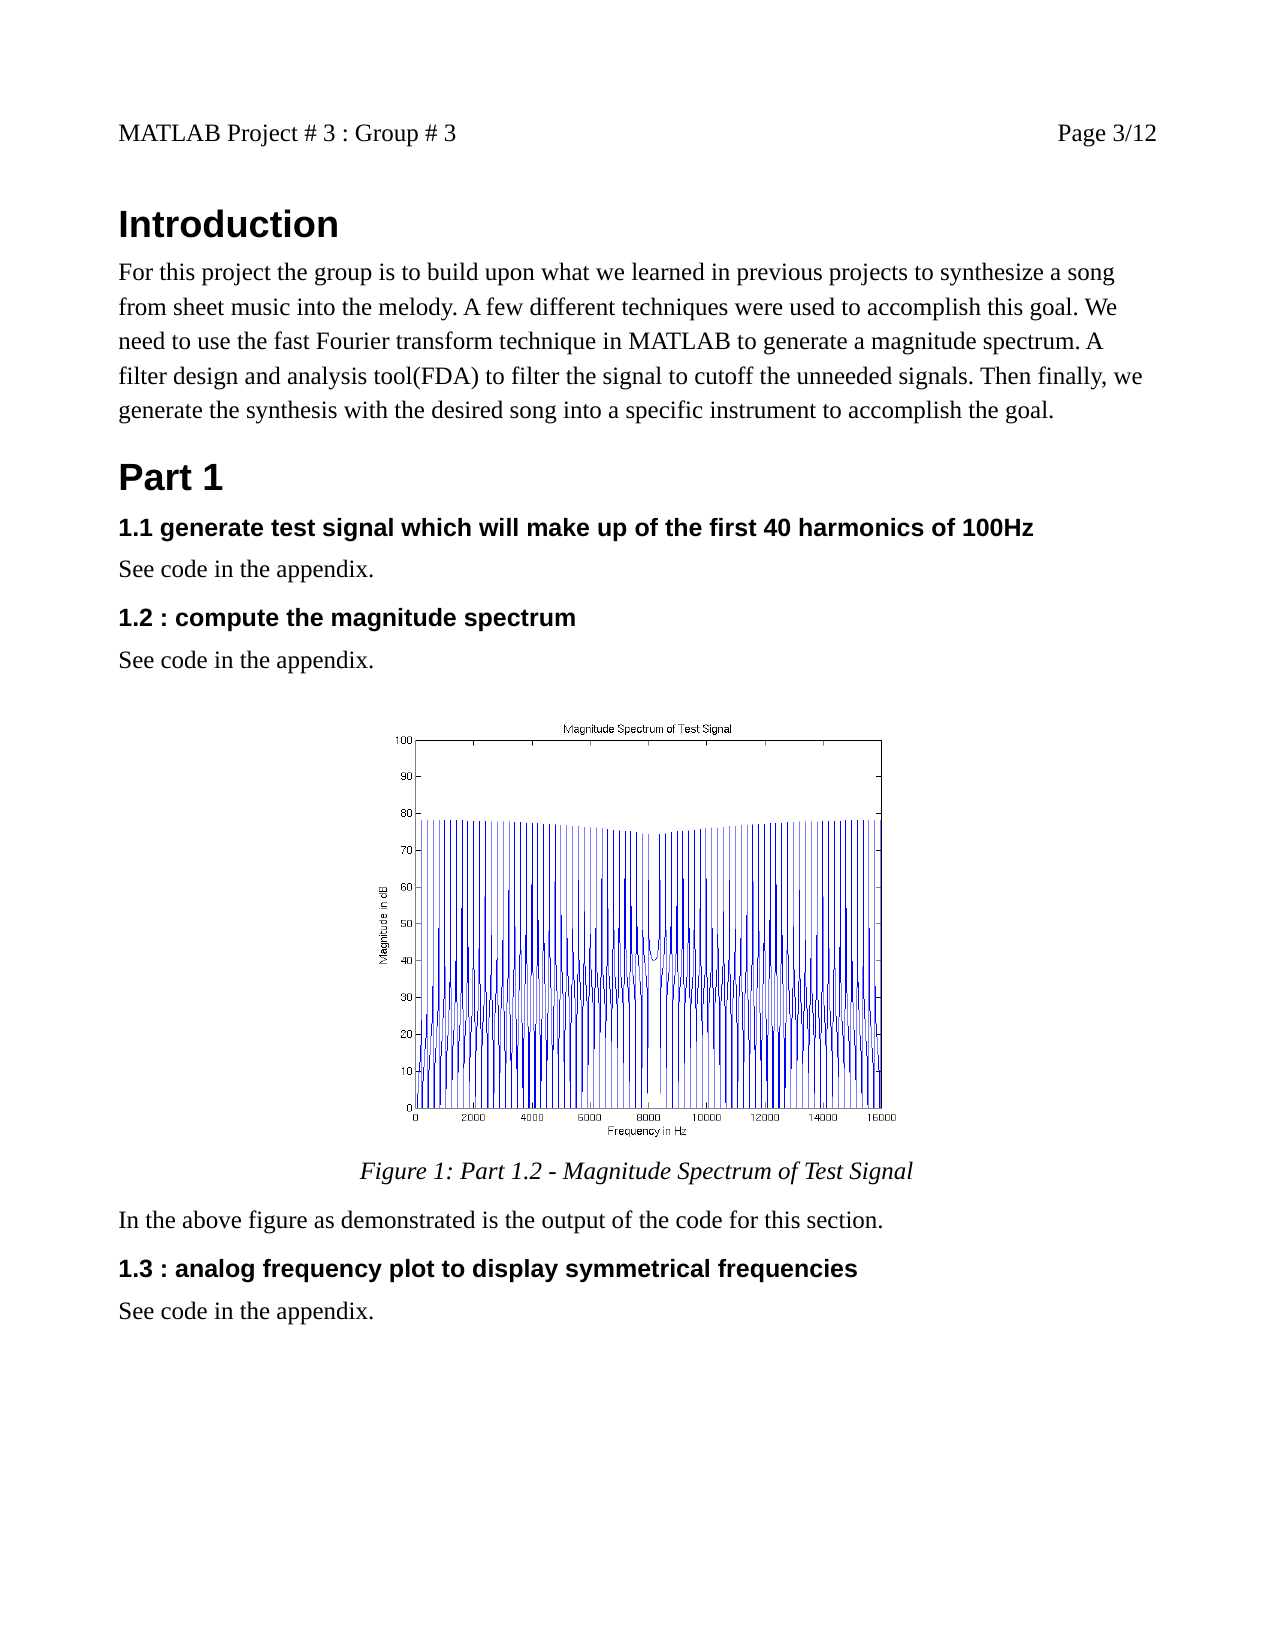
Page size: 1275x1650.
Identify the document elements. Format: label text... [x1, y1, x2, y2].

text See code in the appendix. [118, 554, 1157, 583]
text See code in the appendix. [118, 1296, 1157, 1324]
text Figure 1: Part 1.2 - Magnitude Spectrum of Test Signal [337, 1157, 937, 1185]
subtitle 1.1 generate test signal which will make up of the first 40 harmonics of 100Hz [118, 513, 1157, 542]
text For this project the group is to build upon what we learned in previous projects to synthesize a song from sheet music into the melody. A few different techniques were used to accomplish this goal. We need to use the fast Fourier transform technique in MATLAB to generate a magnitude spectrum. A filter design and analysis tool(FDA) to filter the signal to cutoff the unneeded signals. Then finally, we generate the synthesis with the desired song into a specific instrument to accomplish the goal. [118, 257, 1157, 424]
subtitle 1.3 : analog frequency plot to display symmetrical frequencies [118, 1254, 1157, 1283]
subtitle Part 1 [118, 455, 1157, 498]
subtitle 1.2 : compute the magnitude spectrum [118, 603, 1157, 632]
text See code in the appendix. [118, 645, 1157, 673]
text In the above figure as demonstrated is the output of the code for this section. [118, 1205, 1157, 1234]
subtitle Introduction [118, 201, 1157, 245]
picture [337, 706, 938, 1157]
